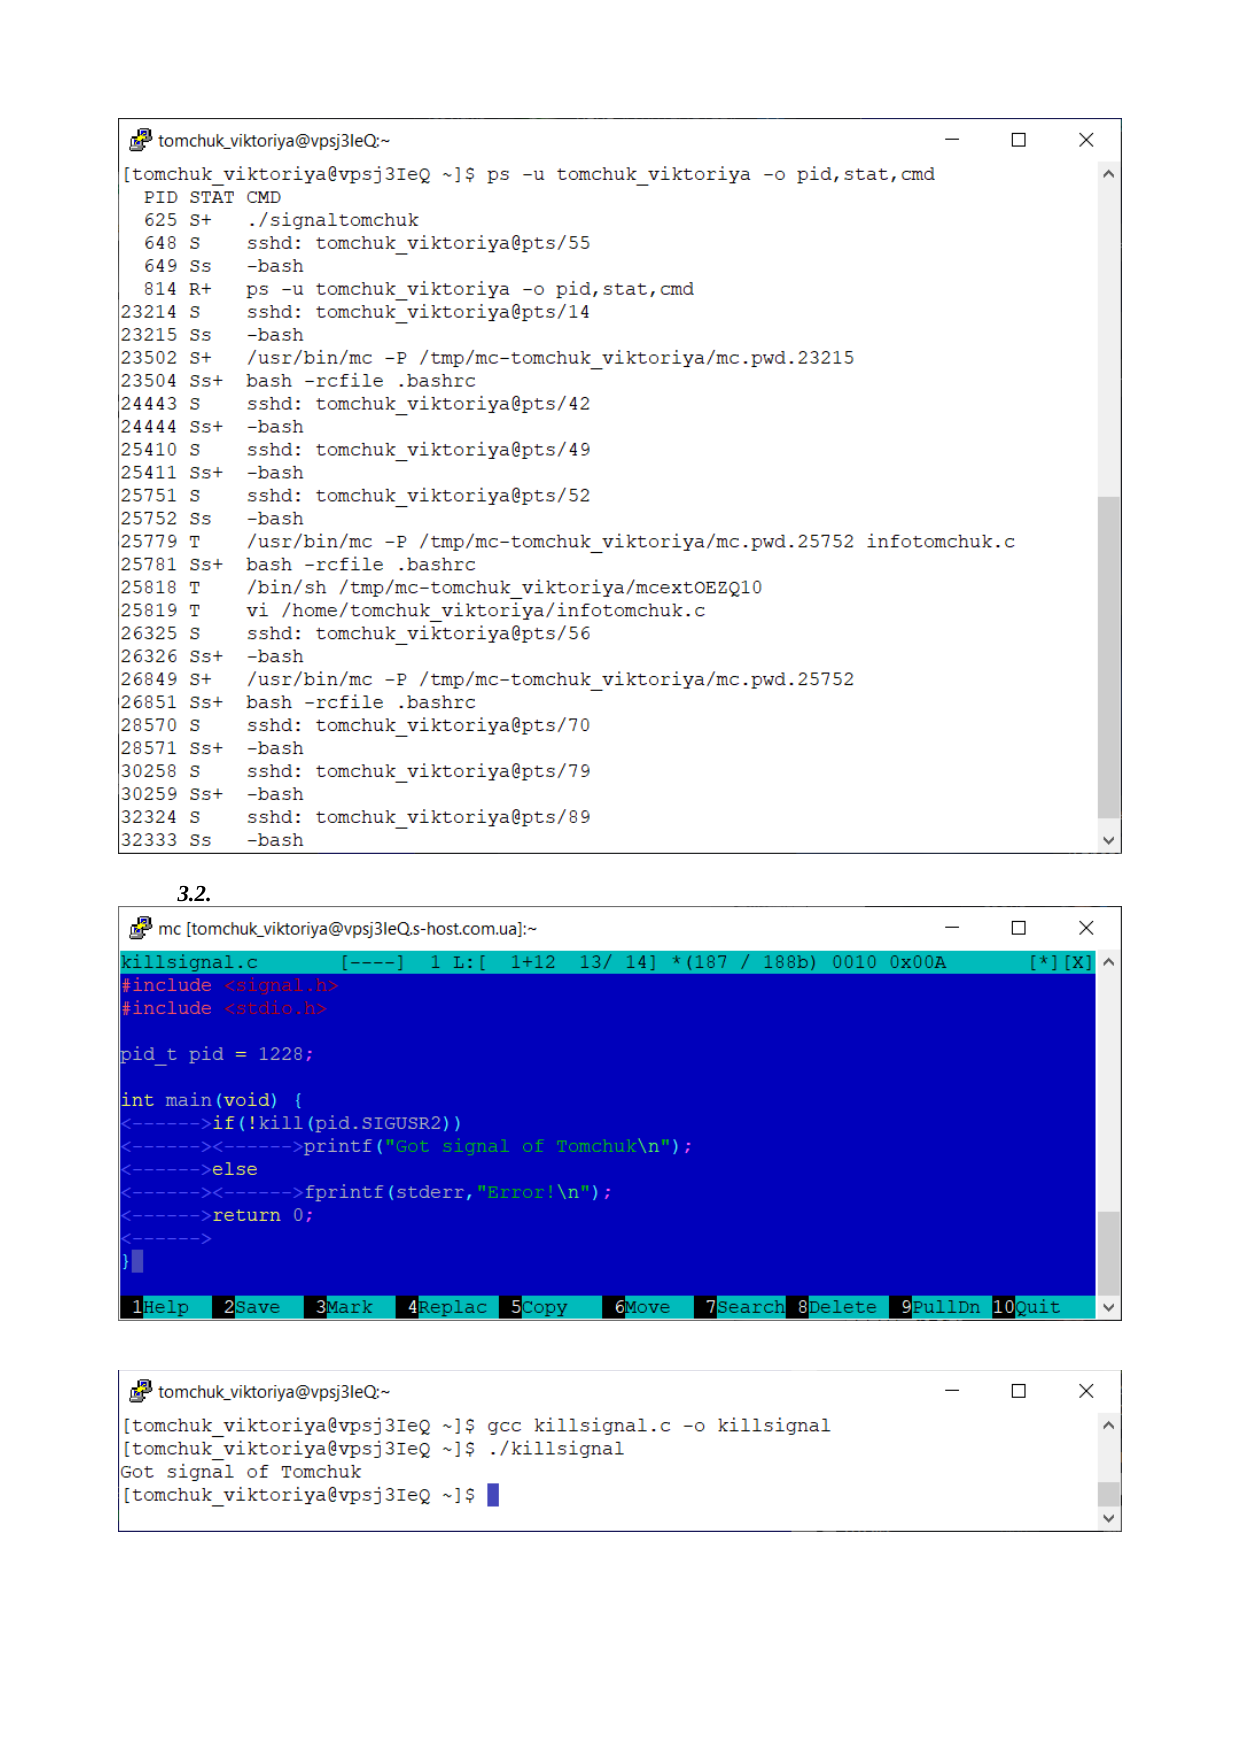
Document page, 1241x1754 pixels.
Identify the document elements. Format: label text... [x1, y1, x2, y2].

picture [118, 906, 1122, 1321]
picture [118, 118, 1122, 854]
text 3.2. [118, 880, 1122, 906]
picture [118, 1370, 1122, 1532]
